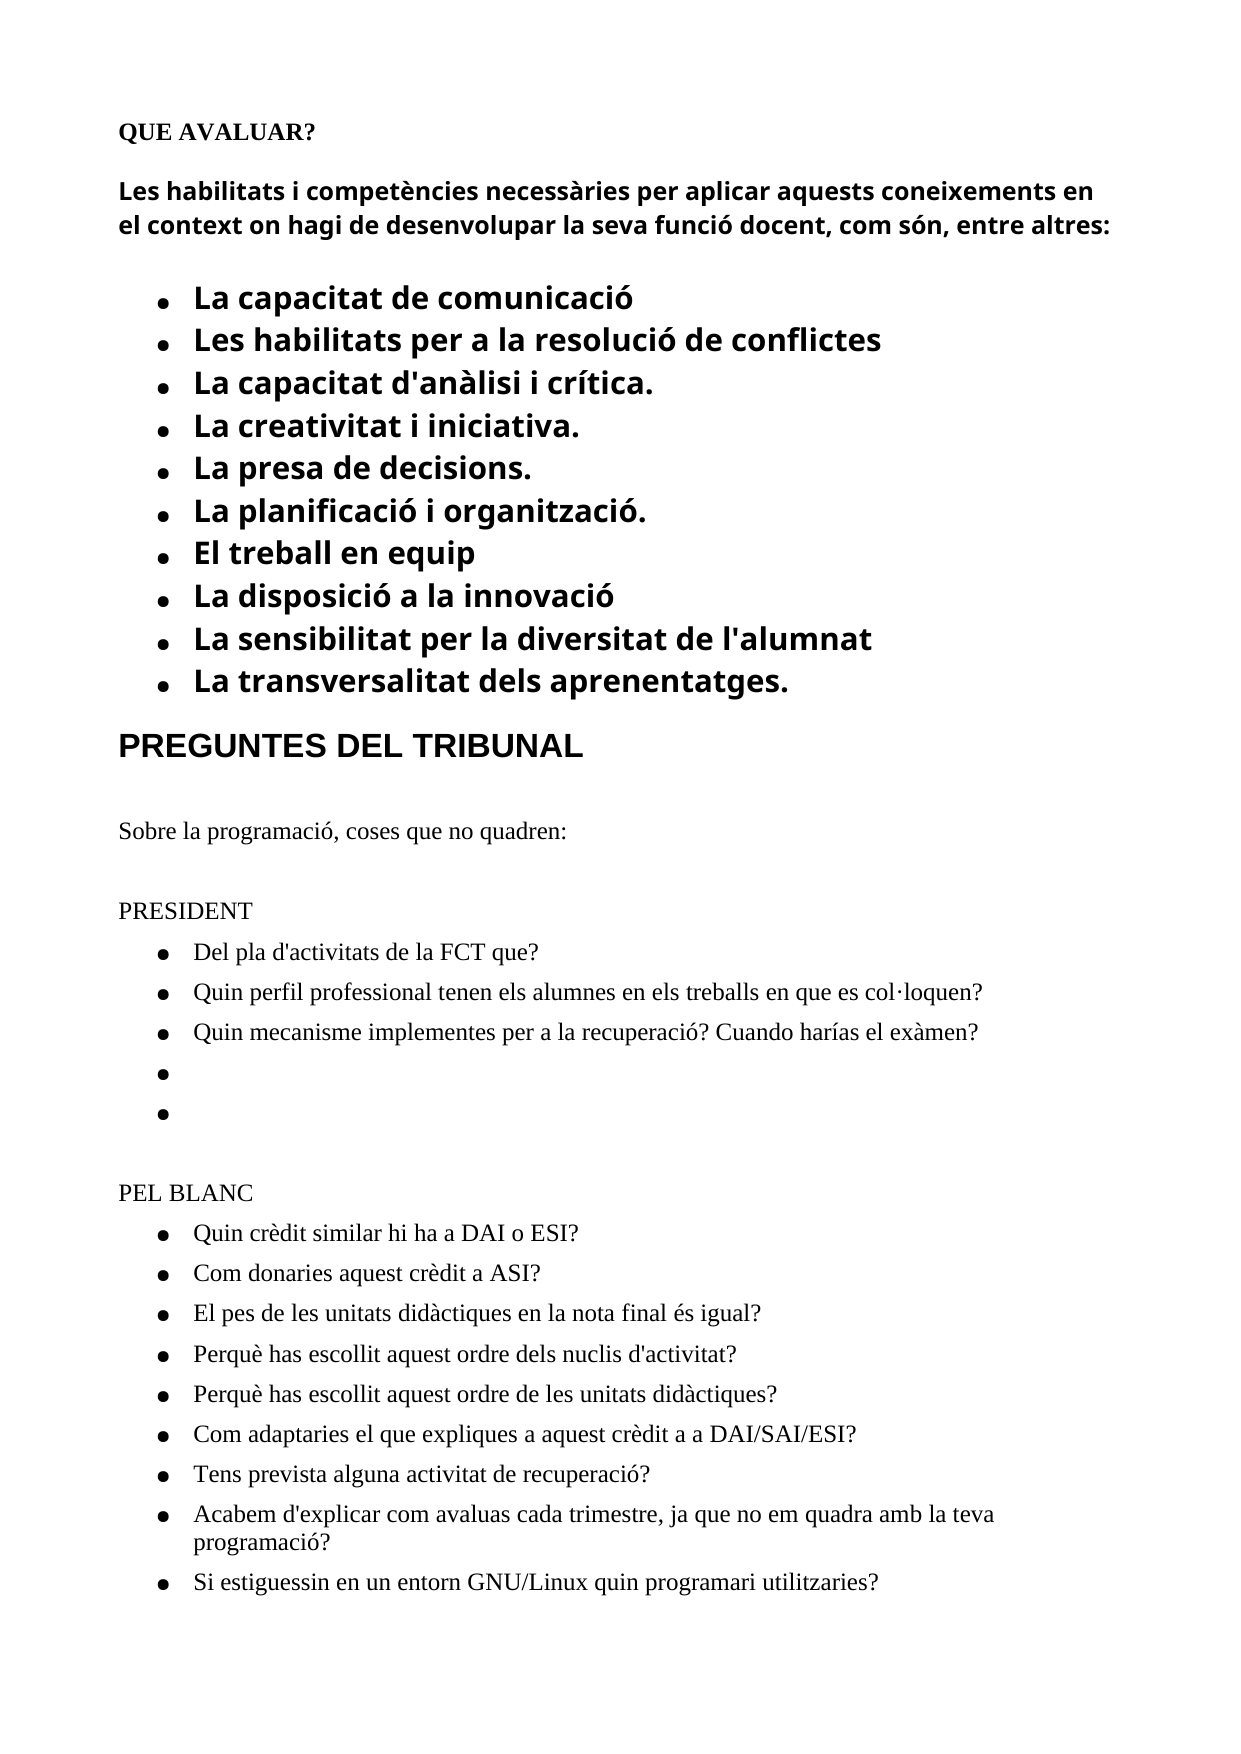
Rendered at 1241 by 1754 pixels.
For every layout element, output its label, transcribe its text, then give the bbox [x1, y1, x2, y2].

subtitle PREGUNTES DEL TRIBUNAL [118, 727, 1122, 764]
list La capacitat d'anàlisi i crítica. [156, 361, 1122, 403]
list Perquè has escollit aquest ordre de les unitats didàctiques? [156, 1380, 1122, 1408]
list Quin mecanisme implementes per a la recuperació? Cuando harías el exàmen? [156, 1018, 1122, 1046]
list La disposició a la innovació [156, 574, 1122, 617]
text QUE AVALUAR? [118, 118, 1122, 146]
list El treball en equip [156, 531, 1122, 574]
list La sensibilitat per la diversitat de l'alumnat [156, 617, 1122, 659]
list La capacitat de comunicació [156, 276, 1122, 318]
list Quin perfil professional tenen els alumnes en els treballs en que es col·loquen? [156, 978, 1122, 1006]
text PRESIDENT [118, 897, 1122, 925]
list Del pla d'activitats de la FCT que? [156, 938, 1122, 965]
list La planificació i organització. [156, 489, 1122, 531]
text Les habilitats i competències necessàries per aplicar aquests coneixements en el context on hagi de desenvolupar la seva funció docent, com són, entre altres: [118, 173, 1122, 242]
text Sobre la programació, coses que no quadren: [118, 817, 1122, 845]
list Com adaptaries el que expliques a aquest crèdit a a DAI/SAI/ESI? [156, 1420, 1122, 1448]
list La transversalitat dels aprenentatges. [156, 659, 1122, 702]
list La creativitat i iniciativa. [156, 403, 1122, 446]
list Les habilitats per a la resolució de conflictes [156, 318, 1122, 361]
list Quin crèdit similar hi ha a DAI o ESI? [156, 1219, 1122, 1247]
text PEL BLANC [118, 1179, 1122, 1207]
list Si estiguessin en un entorn GNU/Linux quin programari utilitzaries? [156, 1568, 1122, 1596]
list Tens prevista alguna activitat de recuperació? [156, 1460, 1122, 1488]
list El pes de les unitats didàctiques en la nota final és igual? [156, 1299, 1122, 1327]
list Perquè has escollit aquest ordre dels nuclis d'activitat? [156, 1340, 1122, 1367]
list Com donaries aquest crèdit a ASI? [156, 1259, 1122, 1287]
list La presa de decisions. [156, 446, 1122, 489]
list Acabem d'explicar com avaluas cada trimestre, ja que no em quadra amb la teva programació? [156, 1501, 1122, 1556]
